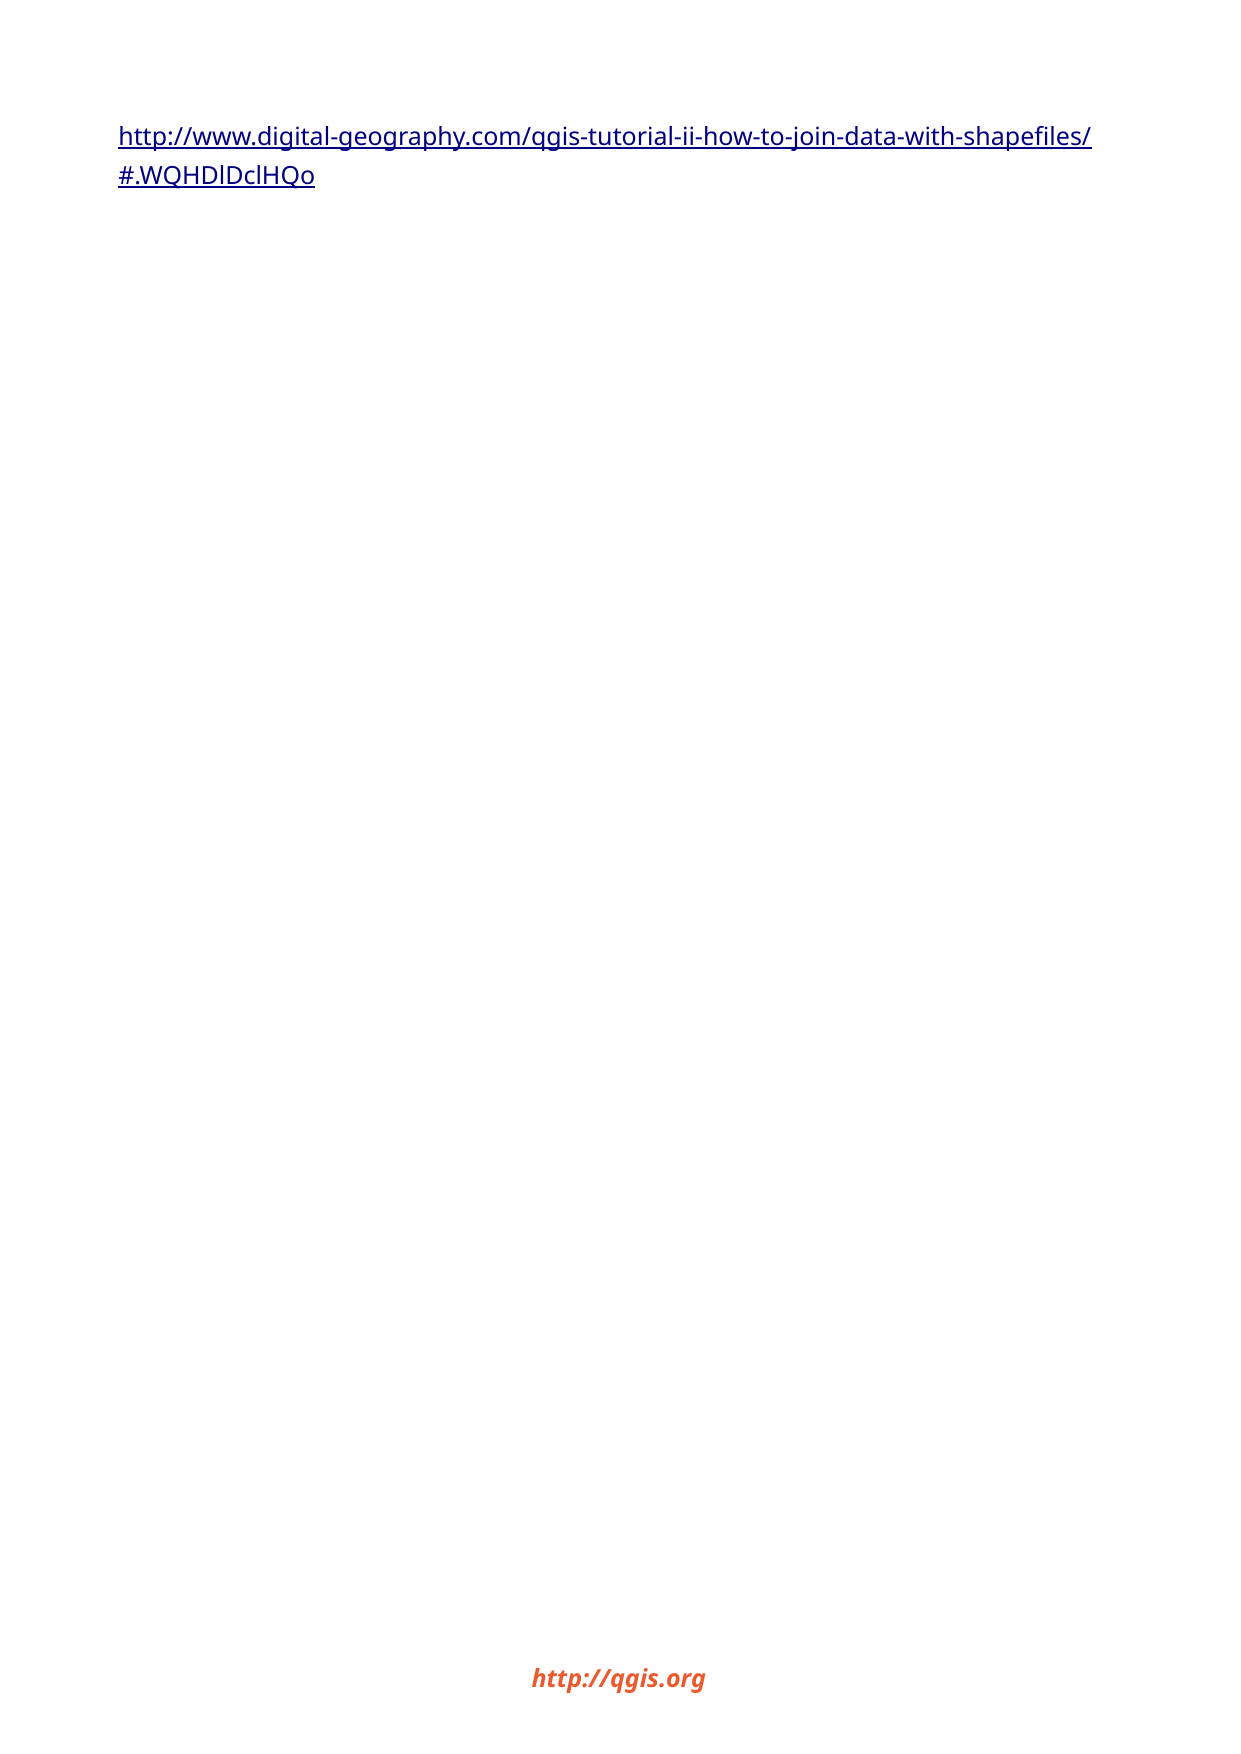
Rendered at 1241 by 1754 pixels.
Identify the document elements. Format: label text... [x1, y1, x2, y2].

text http://www.digital-geography.com/qgis-tutorial-ii-how-to-join-data-with-shapefiles/#.WQHDlDclHQo [118, 118, 1122, 191]
